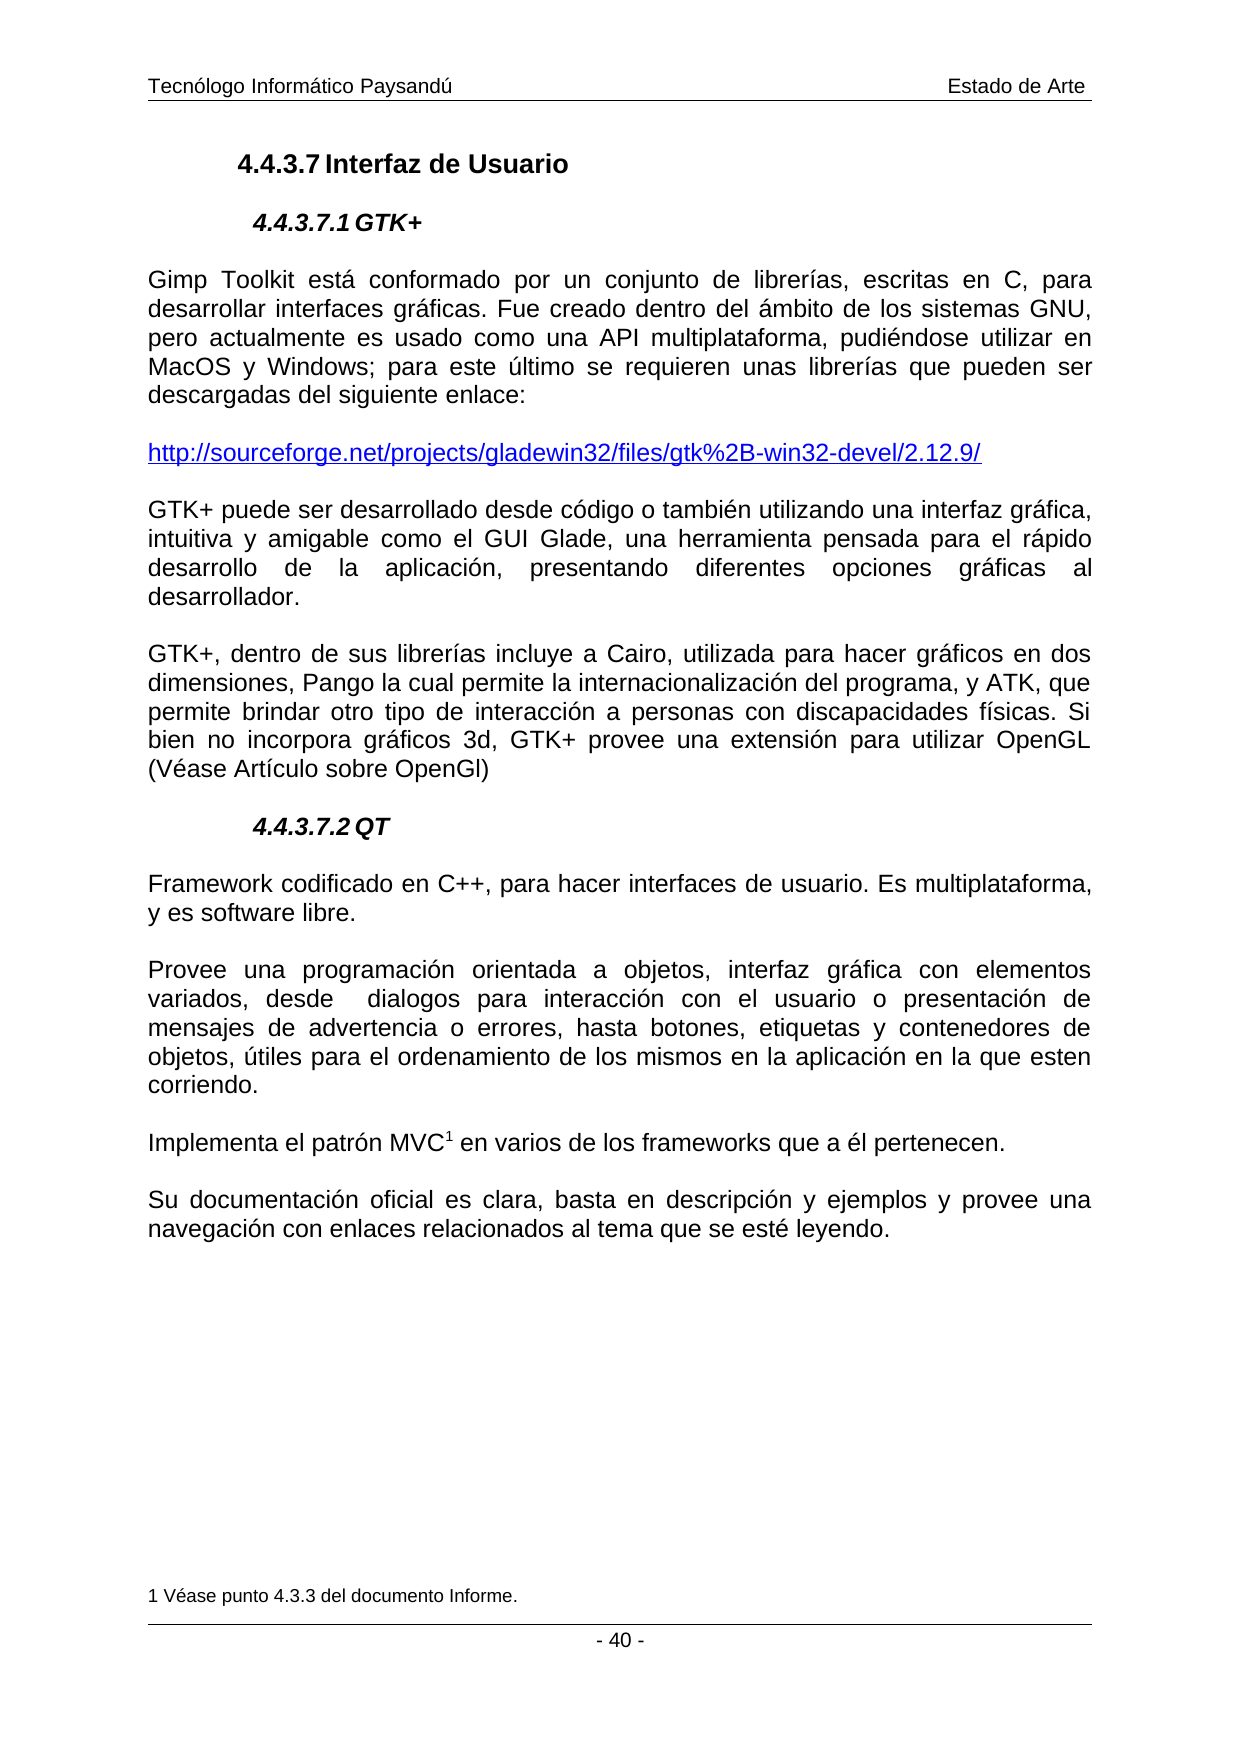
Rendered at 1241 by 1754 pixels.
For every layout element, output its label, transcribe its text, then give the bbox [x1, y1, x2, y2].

text http://sourceforge.net/projects/gladewin32/files/gtk%2B-win32-devel/2.12.9/ [148, 438, 1092, 466]
text Gimp Toolkit está conformado por un conjunto de librerías, escritas en C, para desarrollar interfaces gráficas. Fue creado dentro del ámbito de los sistemas GNU, pero actualmente es usado como una API multiplataforma, pudiéndose utilizar en MacOS y Windows; para este último se requieren unas librerías que pueden ser descargadas del siguiente enlace: [148, 265, 1092, 409]
subtitle QT [253, 811, 1092, 840]
text GTK+, dentro de sus librerías incluye a Cairo, utilizada para hacer gráficos en dos dimensiones, Pango la cual permite la internacionalización del programa, y ATK, que permite brindar otro tipo de interacción a personas con discapacidades físicas. Si bien no incorpora gráficos 3d, GTK+ provee una extensión para utilizar OpenGL (Véase Artículo sobre OpenGl) [148, 639, 1092, 783]
text GTK+ puede ser desarrollado desde código o también utilizando una interfaz gráfica, intuitiva y amigable como el GUI Glade, una herramienta pensada para el rápido desarrollo de la aplicación, presentando diferentes opciones gráficas al desarrollador. [148, 495, 1092, 610]
subtitle GTK+ [253, 208, 1092, 236]
text Véase punto 4.3.3 del documento Informe. [148, 1585, 1092, 1606]
text Framework codificado en C++, para hacer interfaces de usuario. Es multiplataforma, y es software libre. [148, 869, 1092, 926]
subtitle Interfaz de Usuario [237, 148, 1092, 179]
text Provee una programación orientada a objetos, interfaz gráfica con elementos variados, desde dialogos para interacción con el usuario o presentación de mensajes de advertencia o errores, hasta botones, etiquetas y contenedores de objetos, útiles para el ordenamiento de los mismos en la aplicación en la que esten corriendo. [148, 955, 1092, 1099]
text Su documentación oficial es clara, basta en descripción y ejemplos y provee una navegación con enlaces relacionados al tema que se esté leyendo. [148, 1185, 1092, 1243]
text Implementa el patrón MVC en varios de los frameworks que a él pertenecen. [148, 1128, 1092, 1156]
